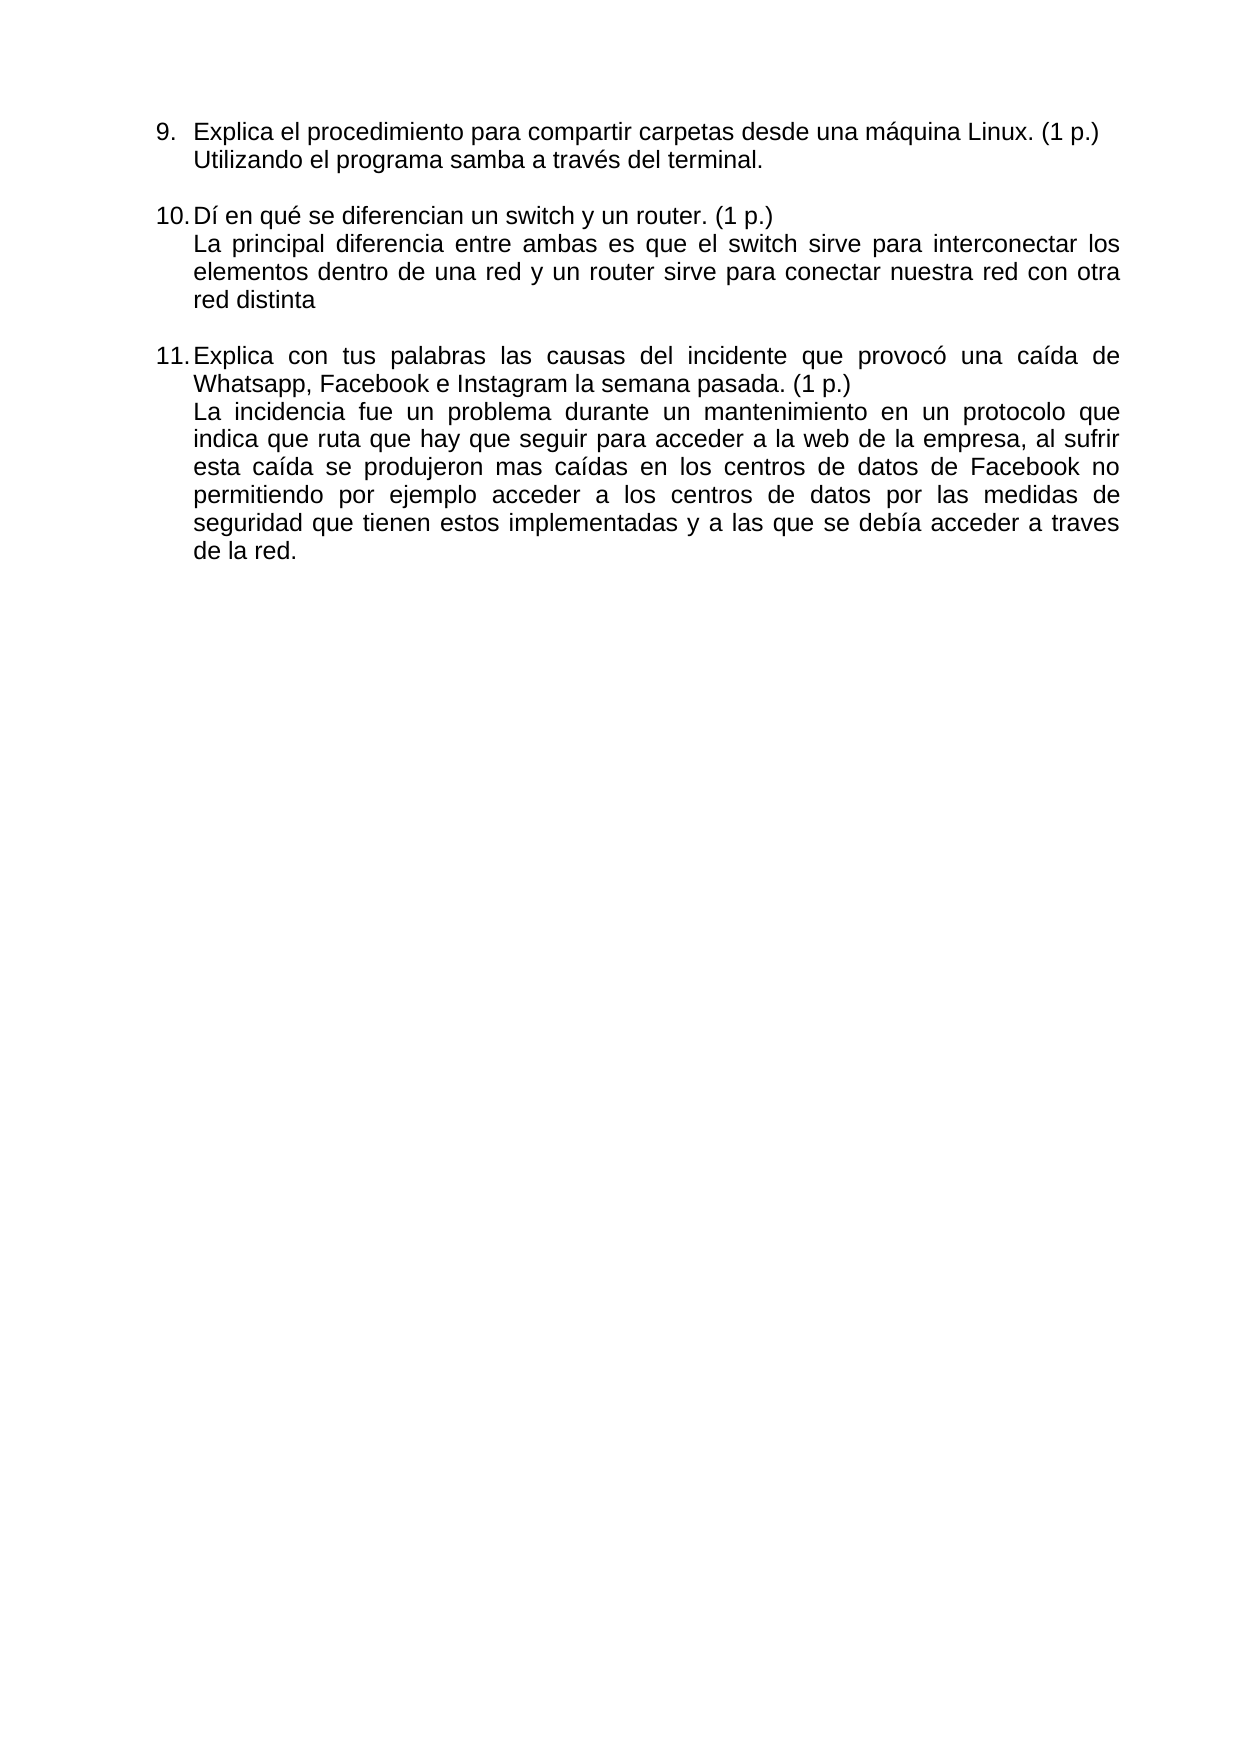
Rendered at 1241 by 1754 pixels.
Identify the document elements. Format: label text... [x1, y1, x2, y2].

list La principal diferencia entre ambas es que el switch sirve para interconectar los elementos dentro de una red y un router sirve para conectar nuestra red con otra red distinta [156, 230, 1122, 313]
list Explica con tus palabras las causas del incidente que provocó una caída de Whatsapp, Facebook e Instagram la semana pasada. (1 p.) [156, 341, 1122, 397]
list La incidencia fue un problema durante un mantenimiento en un protocolo que indica que ruta que hay que seguir para acceder a la web de la empresa, al sufrir esta caída se produjeron mas caídas en los centros de datos de Facebook no permitiendo por ejemplo acceder a los centros de datos por las medidas de seguridad que tienen estos implementadas y a las que se debía acceder a traves de la red. [156, 397, 1122, 565]
list Dí en qué se diferencian un switch y un router. (1 p.) [156, 202, 1122, 230]
list Explica el procedimiento para compartir carpetas desde una máquina Linux. (1 p.) [156, 118, 1122, 146]
list Utilizando el programa samba a través del terminal. [156, 146, 1122, 174]
